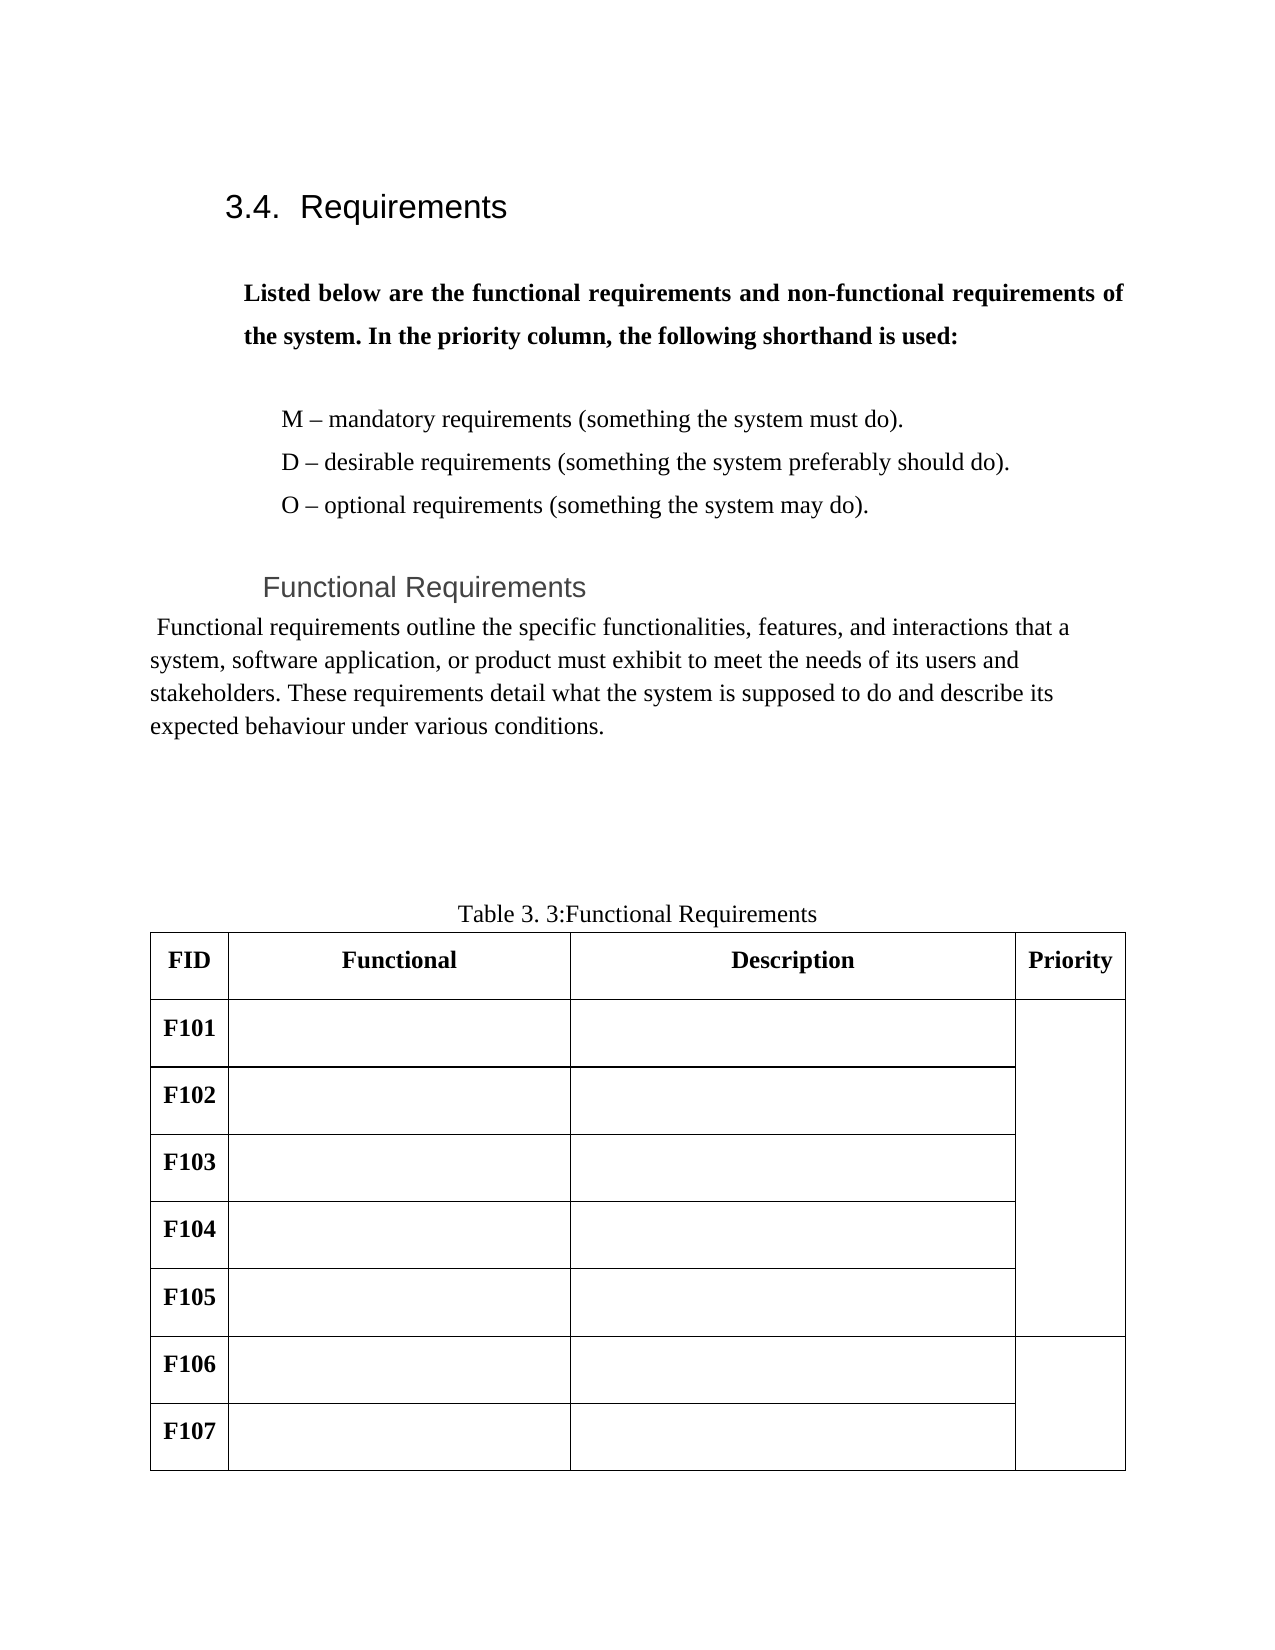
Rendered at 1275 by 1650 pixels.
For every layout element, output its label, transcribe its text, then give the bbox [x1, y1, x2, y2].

table_cell [571, 1068, 1015, 1134]
table_header Priority [1016, 933, 1125, 999]
table_cell [571, 1337, 1015, 1403]
table_cell F103 [151, 1135, 228, 1201]
table_cell [229, 1269, 570, 1336]
table_cell [571, 1404, 1015, 1470]
table_cell F101 [151, 1000, 228, 1066]
table_cell [229, 1000, 570, 1066]
table_cell [571, 1269, 1015, 1336]
table_cell [571, 1135, 1015, 1201]
table_cell [571, 1202, 1015, 1268]
table_cell [229, 1068, 570, 1134]
subtitle Functional Requirements [225, 571, 1125, 604]
table_cell [229, 1404, 570, 1470]
table_cell [229, 1135, 570, 1201]
list D – desirable requirements (something the system preferably should do). [244, 447, 1125, 476]
table_cell [571, 1000, 1015, 1066]
table_cell F107 [151, 1404, 228, 1470]
table_cell F102 [151, 1068, 228, 1134]
list O – optional requirements (something the system may do). [244, 490, 1125, 519]
table_cell [1016, 1000, 1125, 1336]
table_cell [229, 1202, 570, 1268]
table_cell F106 [151, 1337, 228, 1403]
list Listed below are the functional requirements and non-functional requirements of the system. In the priority column, the following shorthand is used: [244, 278, 1125, 350]
table_header FID [151, 933, 228, 999]
table_cell F104 [151, 1202, 228, 1268]
table_cell F105 [151, 1269, 228, 1336]
list M – mandatory requirements (something the system must do). [244, 404, 1125, 432]
subtitle Requirements [225, 187, 1125, 226]
table_cell [229, 1337, 570, 1403]
table_header Description [571, 933, 1015, 999]
table_header Functional [229, 933, 570, 999]
table_cell [1016, 1337, 1125, 1470]
text Table 3. 3:Functional Requirements [150, 899, 1125, 927]
text Functional requirements outline the specific functionalities, features, and interactions that a system, software application, or product must exhibit to meet the needs of its users and stakeholders. These requirements detail what the system is supposed to do and describe its expected behaviour under various conditions. [150, 612, 1125, 740]
